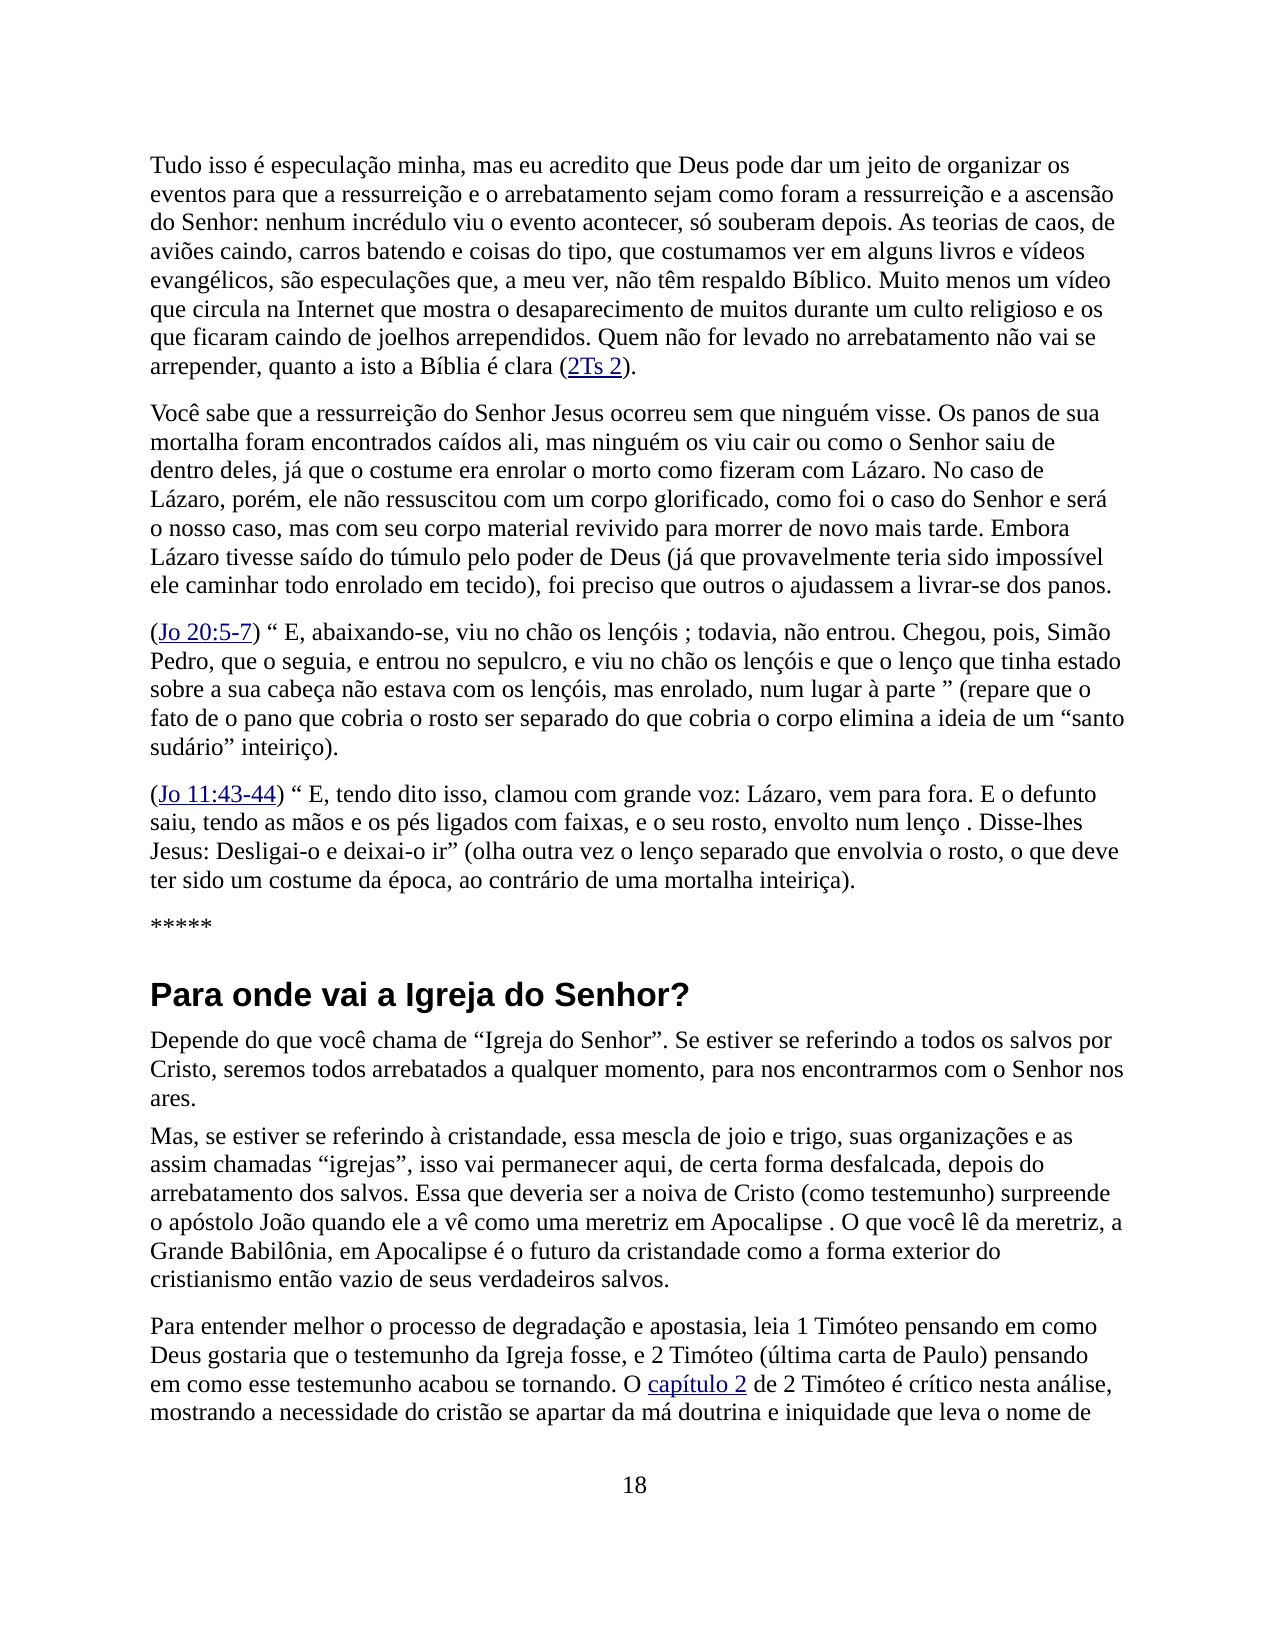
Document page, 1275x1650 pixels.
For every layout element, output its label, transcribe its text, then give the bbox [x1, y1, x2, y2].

text ***** [150, 912, 1125, 940]
text (Jo 11:43-44) “ E, tendo dito isso, clamou com grande voz: Lázaro, vem para fora. E o defunto saiu, tendo as mãos e os pés ligados com faixas, e o seu rosto, envolto num lenço . Disse-lhes Jesus: Desligai-o e deixai-o ir” (olha outra vez o lenço separado que envolvia o rosto, o que deve ter sido um costume da época, ao contrário de uma mortalha inteiriça). [150, 779, 1125, 894]
text Mas, se estiver se referindo à cristandade, essa mescla de joio e trigo, suas organizações e as assim chamadas “igrejas”, isso vai permanecer aqui, de certa forma desfalcada, depois do arrebatamento dos salvos. Essa que deveria ser a noiva de Cristo (como testemunho) surpreende o apóstolo João quando ele a vê como uma meretriz em Apocalipse . O que você lê da meretriz, a Grande Babilônia, em Apocalipse é o futuro da cristandade como a forma exterior do cristianismo então vazio de seus verdadeiros salvos. [150, 1121, 1125, 1293]
text (Jo 20:5-7) “ E, abaixando-se, viu no chão os lençóis ; todavia, não entrou. Chegou, pois, Simão Pedro, que o seguia, e entrou no sepulcro, e viu no chão os lençóis e que o lenço que tinha estado sobre a sua cabeça não estava com os lençóis, mas enrolado, num lugar à parte ” (repare que o fato de o pano que cobria o rosto ser separado do que cobria o corpo elimina a ideia de um “santo sudário” inteiriço). [150, 617, 1125, 761]
text Você sabe que a ressurreição do Senhor Jesus ocorreu sem que ninguém visse. Os panos de sua mortalha foram encontrados caídos ali, mas ninguém os viu cair ou como o Senhor saiu de dentro deles, já que o costume era enrolar o morto como fizeram com Lázaro. No caso de Lázaro, porém, ele não ressuscitou com um corpo glorificado, como foi o caso do Senhor e será o nosso caso, mas com seu corpo material revivido para morrer de novo mais tarde. Embora Lázaro tivesse saído do túmulo pelo poder de Deus (já que provavelmente teria sido impossível ele caminhar todo enrolado em tecido), foi preciso que outros o ajudassem a livrar-se dos panos. [150, 398, 1125, 599]
text Depende do que você chama de “Igreja do Senhor”. Se estiver se referindo a todos os salvos por Cristo, seremos todos arrebatados a qualquer momento, para nos encontrarmos com o Senhor nos ares. [150, 1026, 1125, 1112]
text Tudo isso é especulação minha, mas eu acredito que Deus pode dar um jeito de organizar os eventos para que a ressurreição e o arrebatamento sejam como foram a ressurreição e a ascensão do Senhor: nenhum incrédulo viu o evento acontecer, só souberam depois. As teorias de caos, de aviões caindo, carros batendo e coisas do tipo, que costumamos ver em alguns livros e vídeos evangélicos, são especulações que, a meu ver, não têm respaldo Bíblico. Muito menos um vídeo que circula na Internet que mostra o desaparecimento de muitos durante um culto religioso e os que ficaram caindo de joelhos arrependidos. Quem não for levado no arrebatamento não vai se arrepender, quanto a isto a Bíblia é clara (2Ts 2). [150, 150, 1125, 380]
text Para entender melhor o processo de degradação e apostasia, leia 1 Timóteo pensando em como Deus gostaria que o testemunho da Igreja fosse, e 2 Timóteo (última carta de Paulo) pensando em como esse testemunho acabou se tornando. O capítulo 2 de 2 Timóteo é crítico nesta análise, mostrando a necessidade do cristão se apartar da má doutrina e iniquidade que leva o nome de [150, 1311, 1125, 1426]
subtitle Para onde vai a Igreja do Senhor? [150, 974, 1125, 1013]
